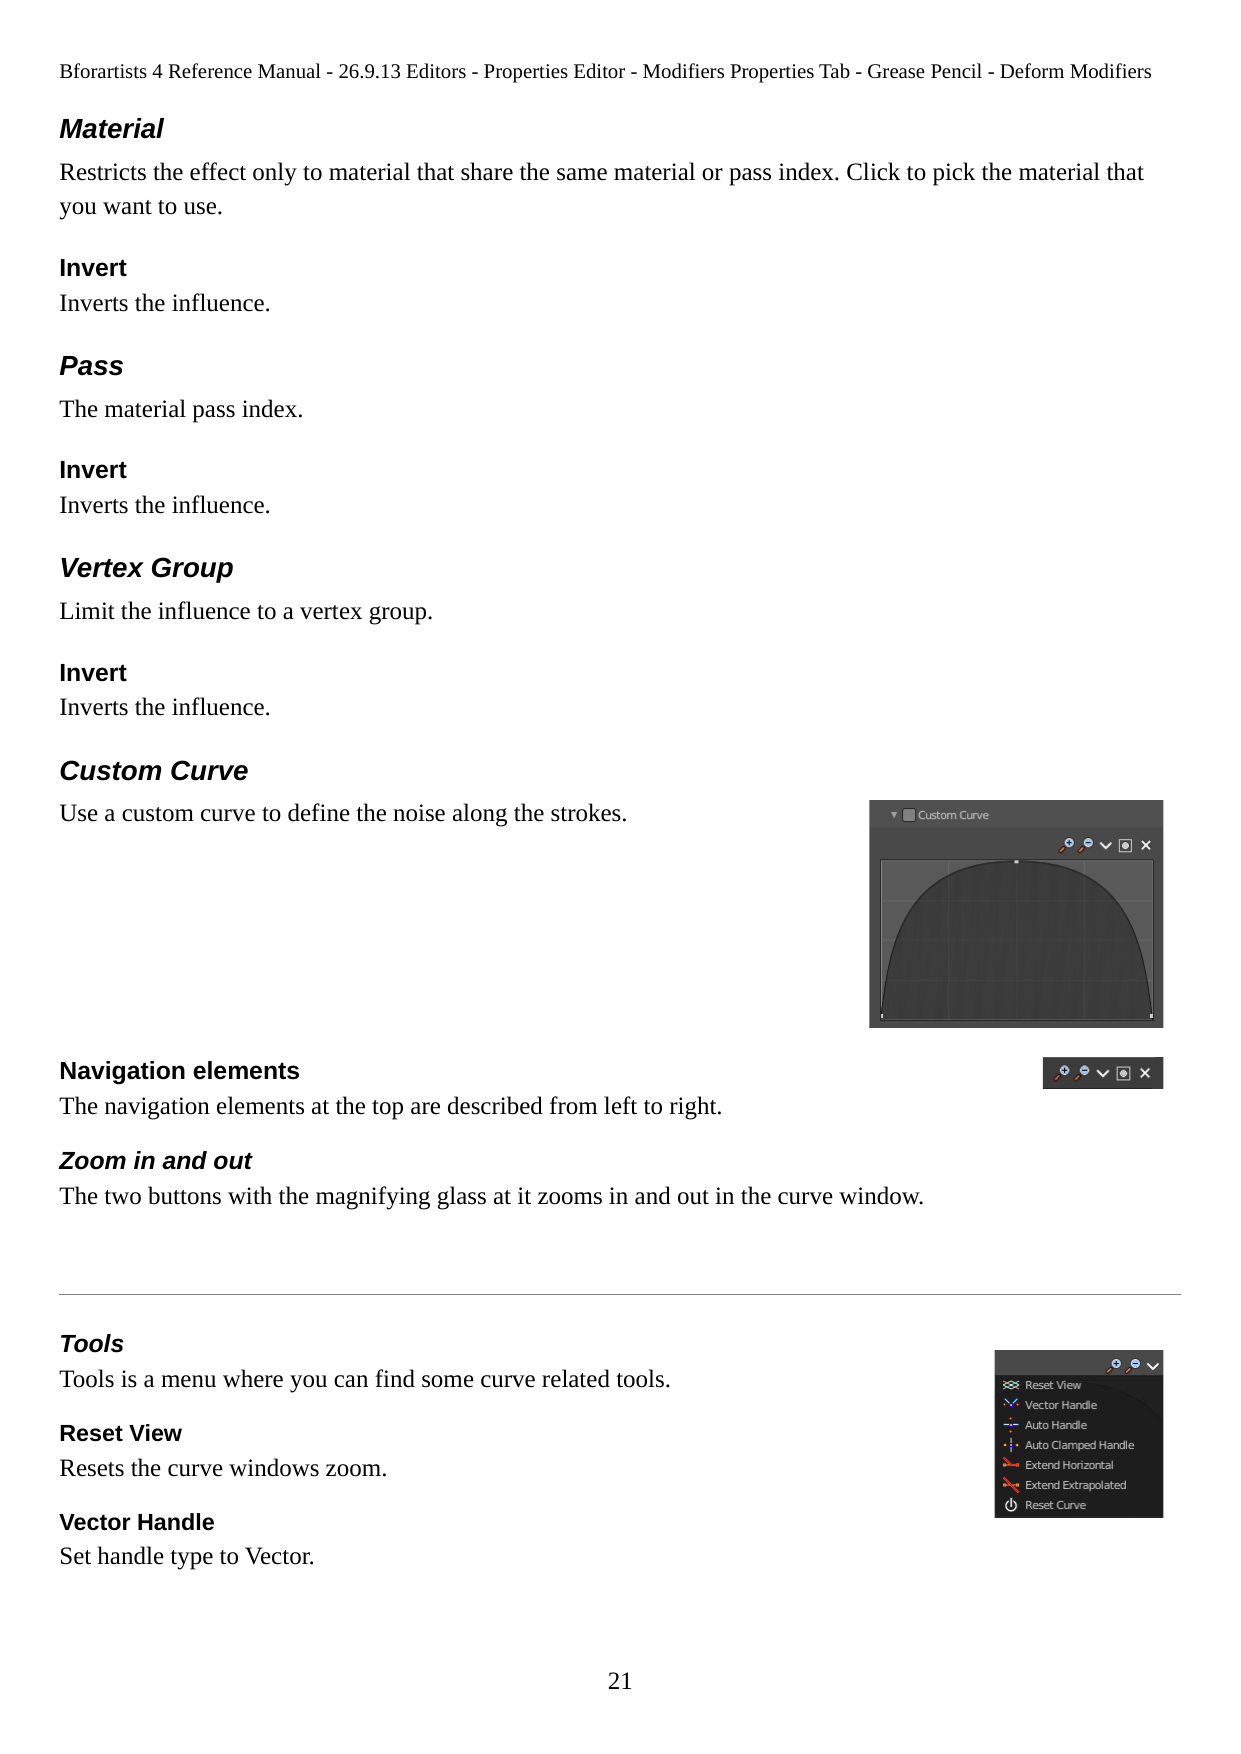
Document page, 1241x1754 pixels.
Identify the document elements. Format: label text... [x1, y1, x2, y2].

text The navigation elements at the top are described from left to right. [59, 1091, 1181, 1120]
subtitle Navigation elements [59, 1056, 1181, 1085]
subtitle Reset View [59, 1420, 994, 1446]
text Set handle type to Vector. [59, 1541, 1181, 1570]
text The two buttons with the magnifying glass at it zooms in and out in the curve window. [59, 1181, 1181, 1210]
subtitle Custom Curve [59, 754, 1181, 786]
picture [1042, 1057, 1164, 1089]
subtitle Vertex Group [59, 552, 1181, 583]
subtitle Zoom in and out [59, 1146, 1181, 1175]
picture [869, 800, 1164, 1028]
text The material pass index. [59, 394, 1181, 422]
subtitle Invert [59, 658, 1181, 686]
subtitle Vector Handle [59, 1508, 1181, 1535]
text Use a custom curve to define the noise along the strokes. [59, 798, 1181, 827]
subtitle Pass [59, 349, 1181, 381]
subtitle Material [59, 113, 1181, 144]
text Restricts the effect only to material that share the same material or pass index. Click to pick the material that you want to use. [59, 157, 1181, 220]
subtitle Invert [59, 455, 1181, 484]
text Inverts the influence. [59, 692, 1181, 721]
picture [994, 1350, 1164, 1518]
text Limit the influence to a vertex group. [59, 596, 1181, 625]
subtitle Tools [59, 1329, 1181, 1358]
subtitle [1164, 1420, 1181, 1446]
text Tools is a menu where you can find some curve related tools. [59, 1364, 994, 1393]
subtitle Invert [59, 253, 1181, 282]
text Inverts the influence. [59, 490, 1181, 519]
text Resets the curve windows zoom. [59, 1453, 994, 1481]
text Inverts the influence. [59, 288, 1181, 317]
